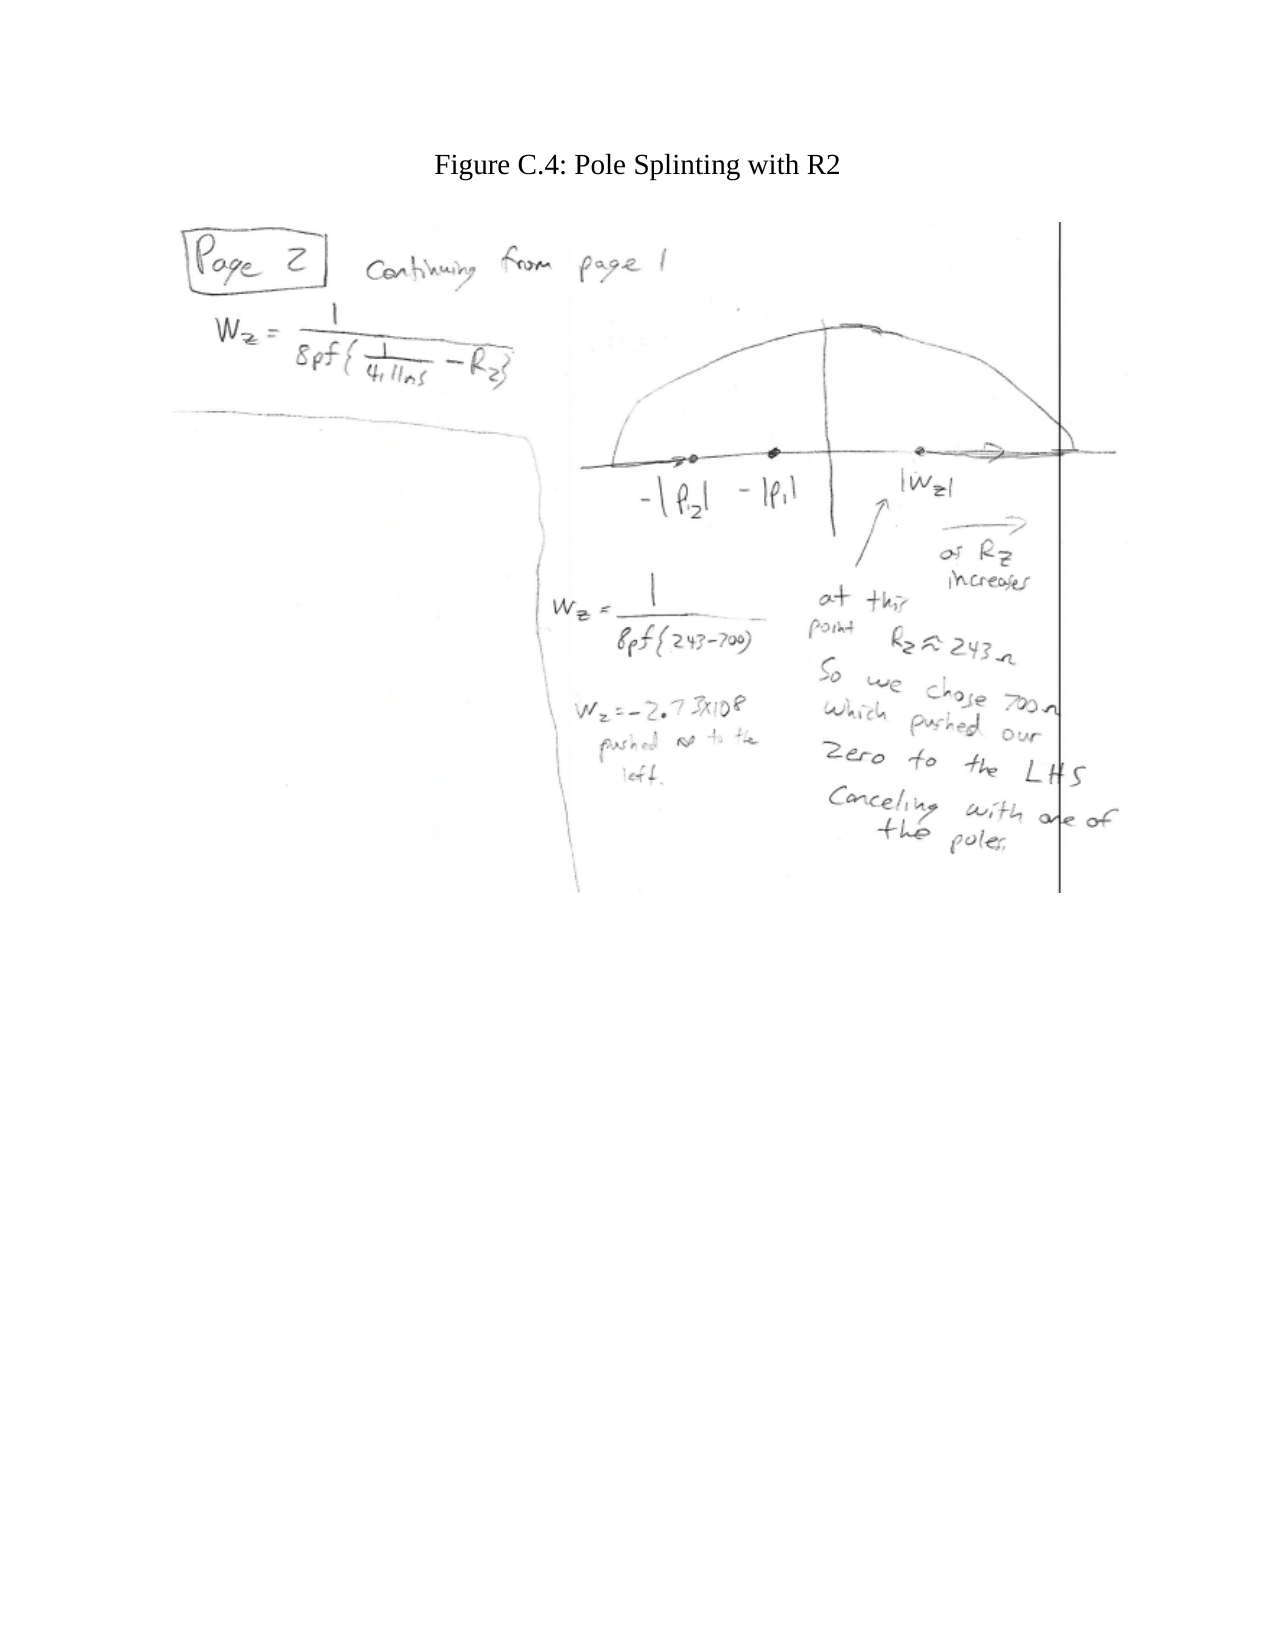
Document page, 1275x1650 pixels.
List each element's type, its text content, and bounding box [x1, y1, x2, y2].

text Figure C.4: Pole Splinting with R2 [118, 147, 1157, 180]
picture [172, 222, 1133, 893]
